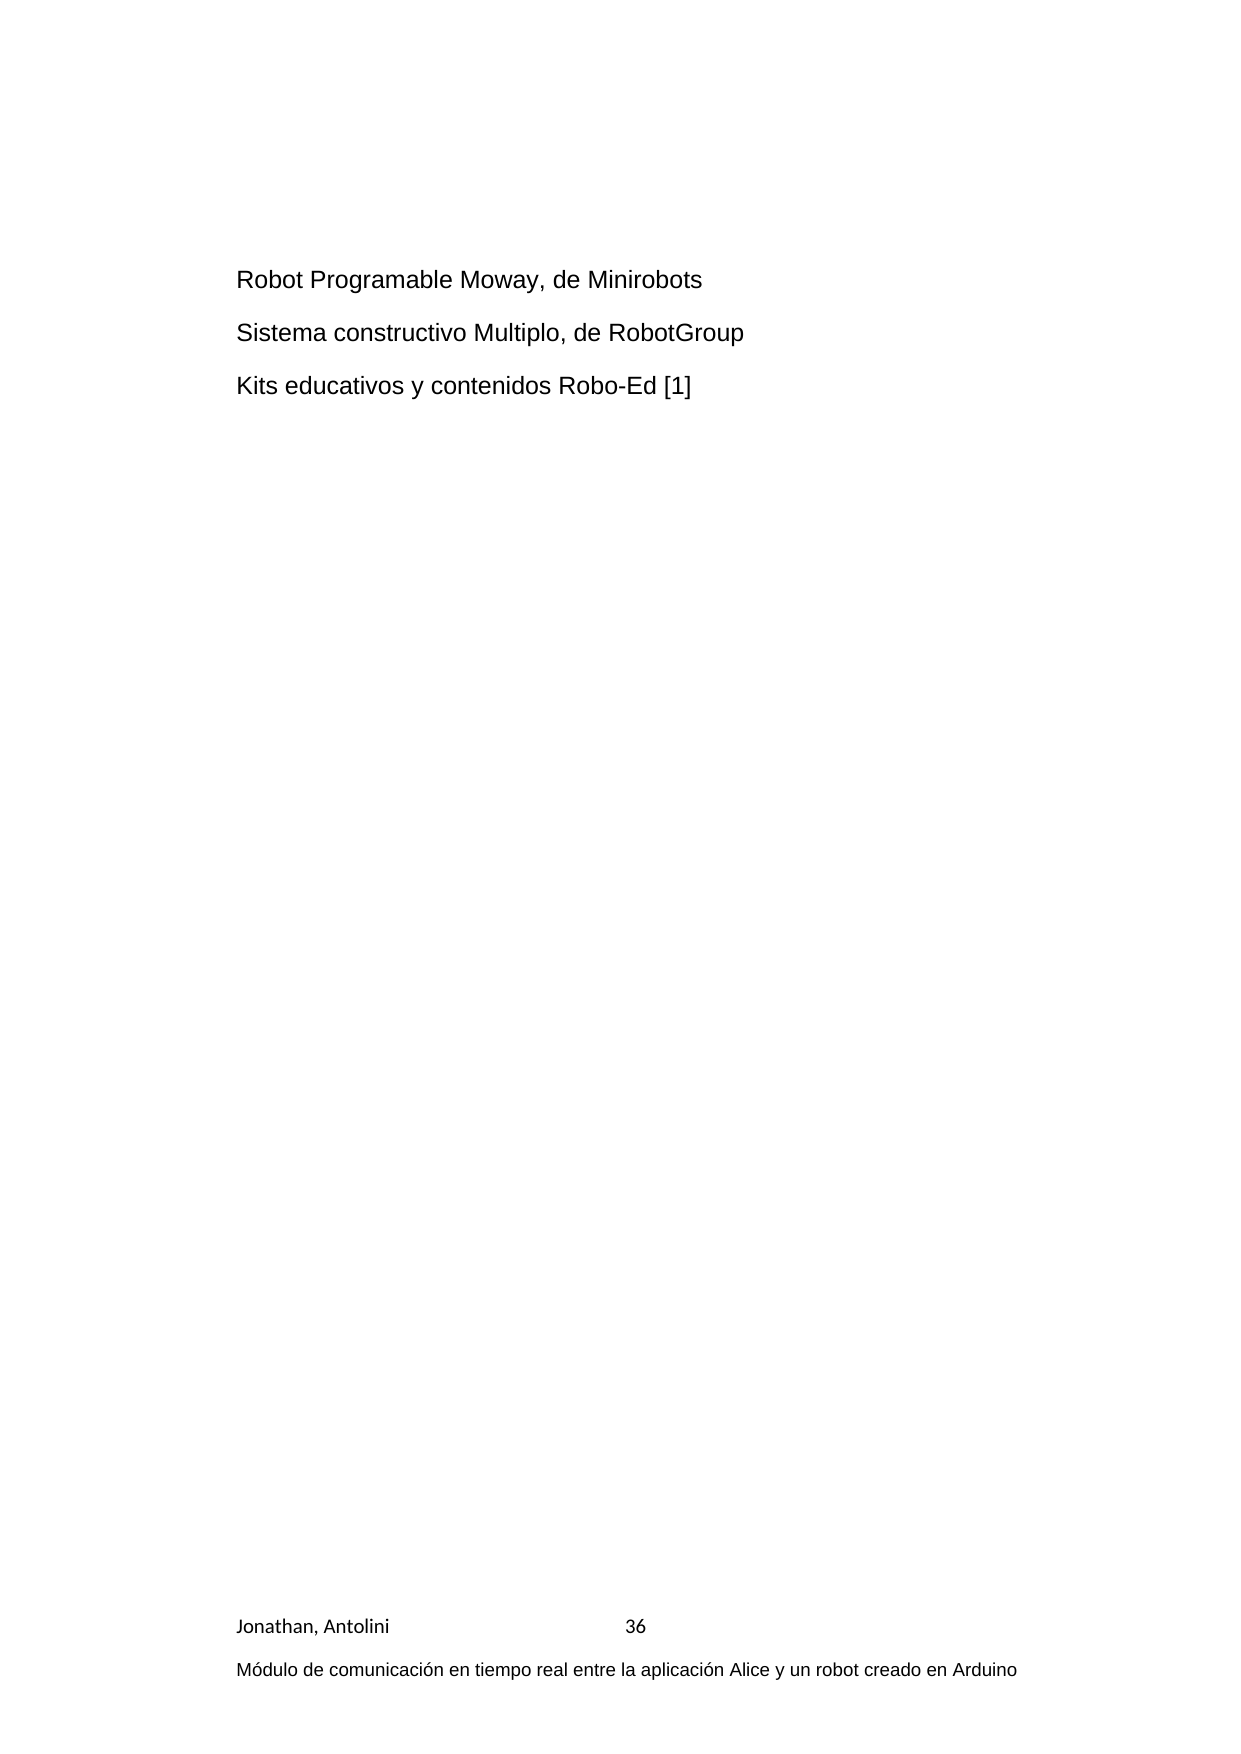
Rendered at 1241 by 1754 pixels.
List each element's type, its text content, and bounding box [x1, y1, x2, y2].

text Robot Programable Moway, de Minirobots [236, 266, 1063, 294]
text Sistema constructivo Multiplo, de RobotGroup [236, 319, 1063, 347]
text Kits educativos y contenidos Robo-Ed [1] [236, 372, 1063, 399]
